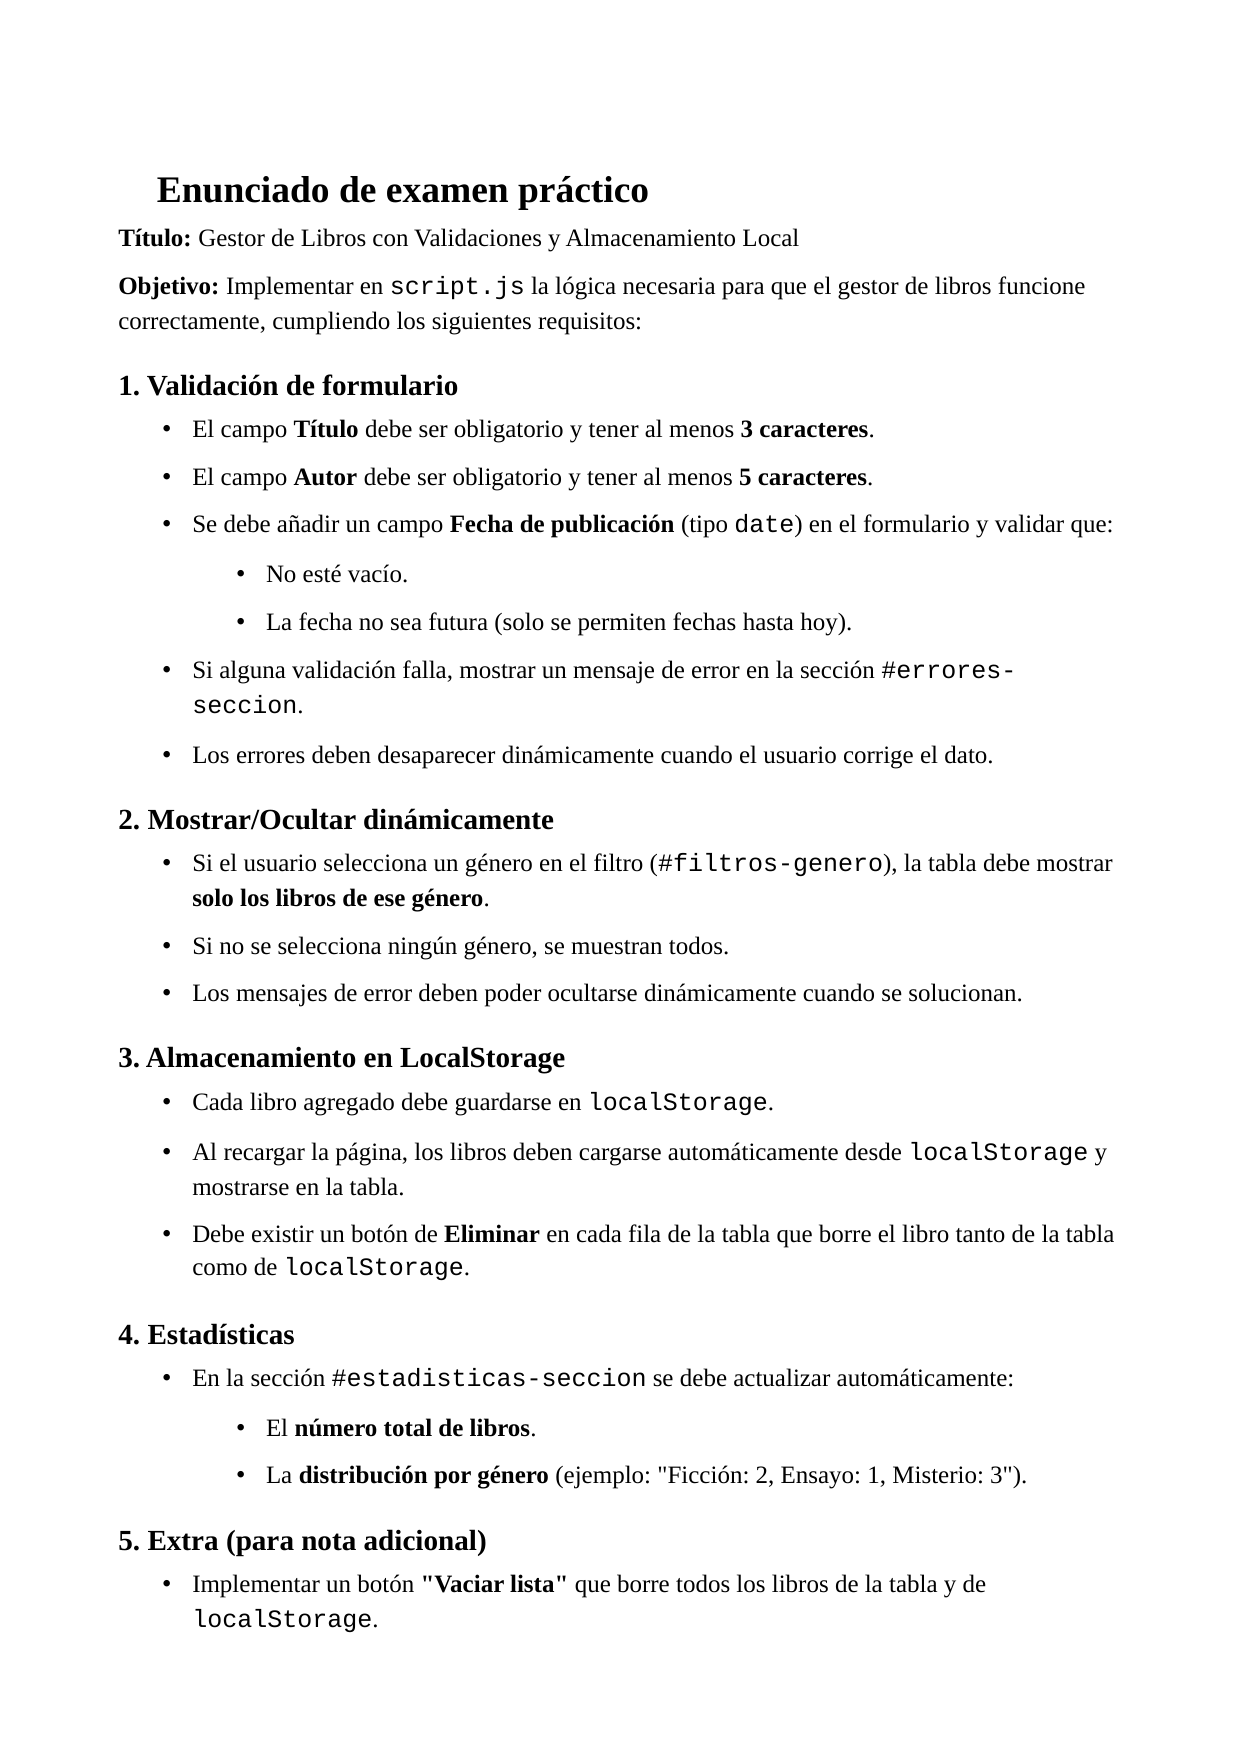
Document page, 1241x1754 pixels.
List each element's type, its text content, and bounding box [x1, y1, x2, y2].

list Los mensajes de error deben poder ocultarse dinámicamente cuando se solucionan. [162, 978, 1122, 1007]
list Se debe añadir un campo Fecha de publicación (tipo date) en el formulario y validar que: [162, 509, 1122, 540]
subtitle 1. Validación de formulario [118, 368, 1122, 402]
list Si alguna validación falla, mostrar un mensaje de error en la sección #errores-seccion. [162, 655, 1122, 721]
list El campo Autor debe ser obligatorio y tener al menos 5 caracteres. [162, 462, 1122, 491]
list Cada libro agregado debe guardarse en localStorage. [162, 1087, 1122, 1117]
subtitle 5. Extra (para nota adicional) [118, 1523, 1122, 1556]
list En la sección #estadisticas-seccion se debe actualizar automáticamente: [162, 1363, 1122, 1394]
list El campo Título debe ser obligatorio y tener al menos 3 caracteres. [162, 414, 1122, 443]
subtitle 4. Estadísticas [118, 1317, 1122, 1350]
text Objetivo: Implementar en script.js la lógica necesaria para que el gestor de libros funcione correctamente, cumpliendo los siguientes requisitos: [118, 271, 1122, 335]
text Título: Gestor de Libros con Validaciones y Almacenamiento Local [118, 223, 1122, 252]
list No esté vacío. [236, 559, 1122, 588]
list Si no se selecciona ningún género, se muestran todos. [162, 931, 1122, 959]
subtitle 3. Almacenamiento en LocalStorage [118, 1041, 1122, 1074]
list La fecha no sea futura (solo se permiten fechas hasta hoy). [236, 607, 1122, 636]
list El número total de libros. [236, 1413, 1122, 1442]
subtitle 📝 Enunciado de examen práctico [118, 168, 1122, 211]
list La distribución por género (ejemplo: "Ficción: 2, Ensayo: 1, Misterio: 3"). [236, 1461, 1122, 1489]
list Al recargar la página, los libros deben cargarse automáticamente desde localStorage y mostrarse en la tabla. [162, 1137, 1122, 1200]
list Los errores deben desaparecer dinámicamente cuando el usuario corrige el dato. [162, 740, 1122, 768]
list Debe existir un botón de Eliminar en cada fila de la tabla que borre el libro tanto de la tabla como de localStorage. [162, 1219, 1122, 1283]
list Si el usuario selecciona un género en el filtro (#filtros-genero), la tabla debe mostrar solo los libros de ese género. [162, 848, 1122, 912]
subtitle 2. Mostrar/Ocultar dinámicamente [118, 802, 1122, 836]
list Implementar un botón "Vaciar lista" que borre todos los libros de la tabla y de localStorage. [162, 1569, 1122, 1635]
